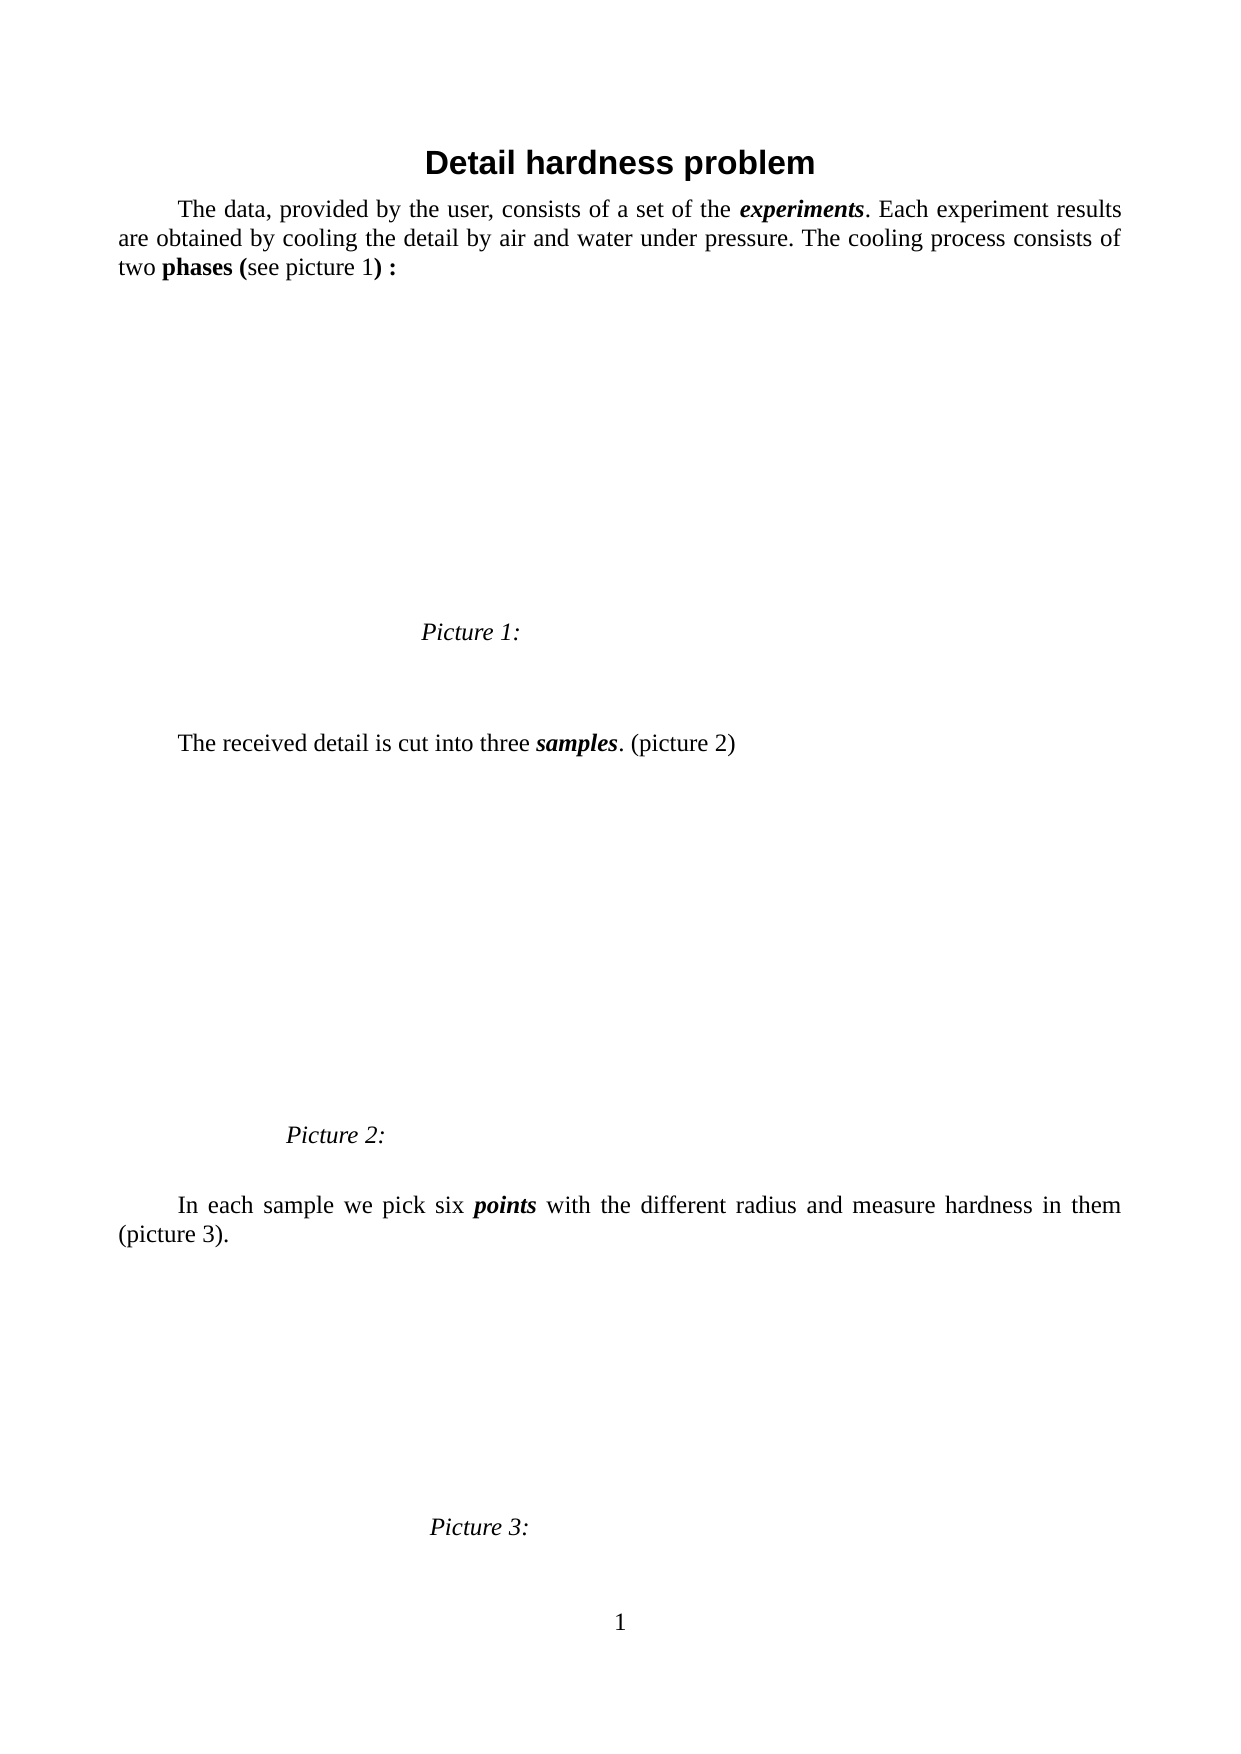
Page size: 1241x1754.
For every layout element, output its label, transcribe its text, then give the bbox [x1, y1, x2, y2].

text Picture 1: [421, 306, 819, 645]
text In each sample we pick six points with the different radius and measure hardness in them (picture 3). [118, 1190, 1122, 1248]
text Picture 3: [429, 1273, 811, 1541]
text Picture 2: [286, 782, 954, 1149]
text The received detail is cut into three samples. (picture 2) [118, 728, 1122, 757]
subtitle Detail hardness problem [118, 143, 1122, 182]
text The data, provided by the user, consists of a set of the experiments. Each experiment results are obtained by cooling the detail by air and water under pressure. The cooling process consists of two phases (see picture 1) : [118, 194, 1122, 281]
